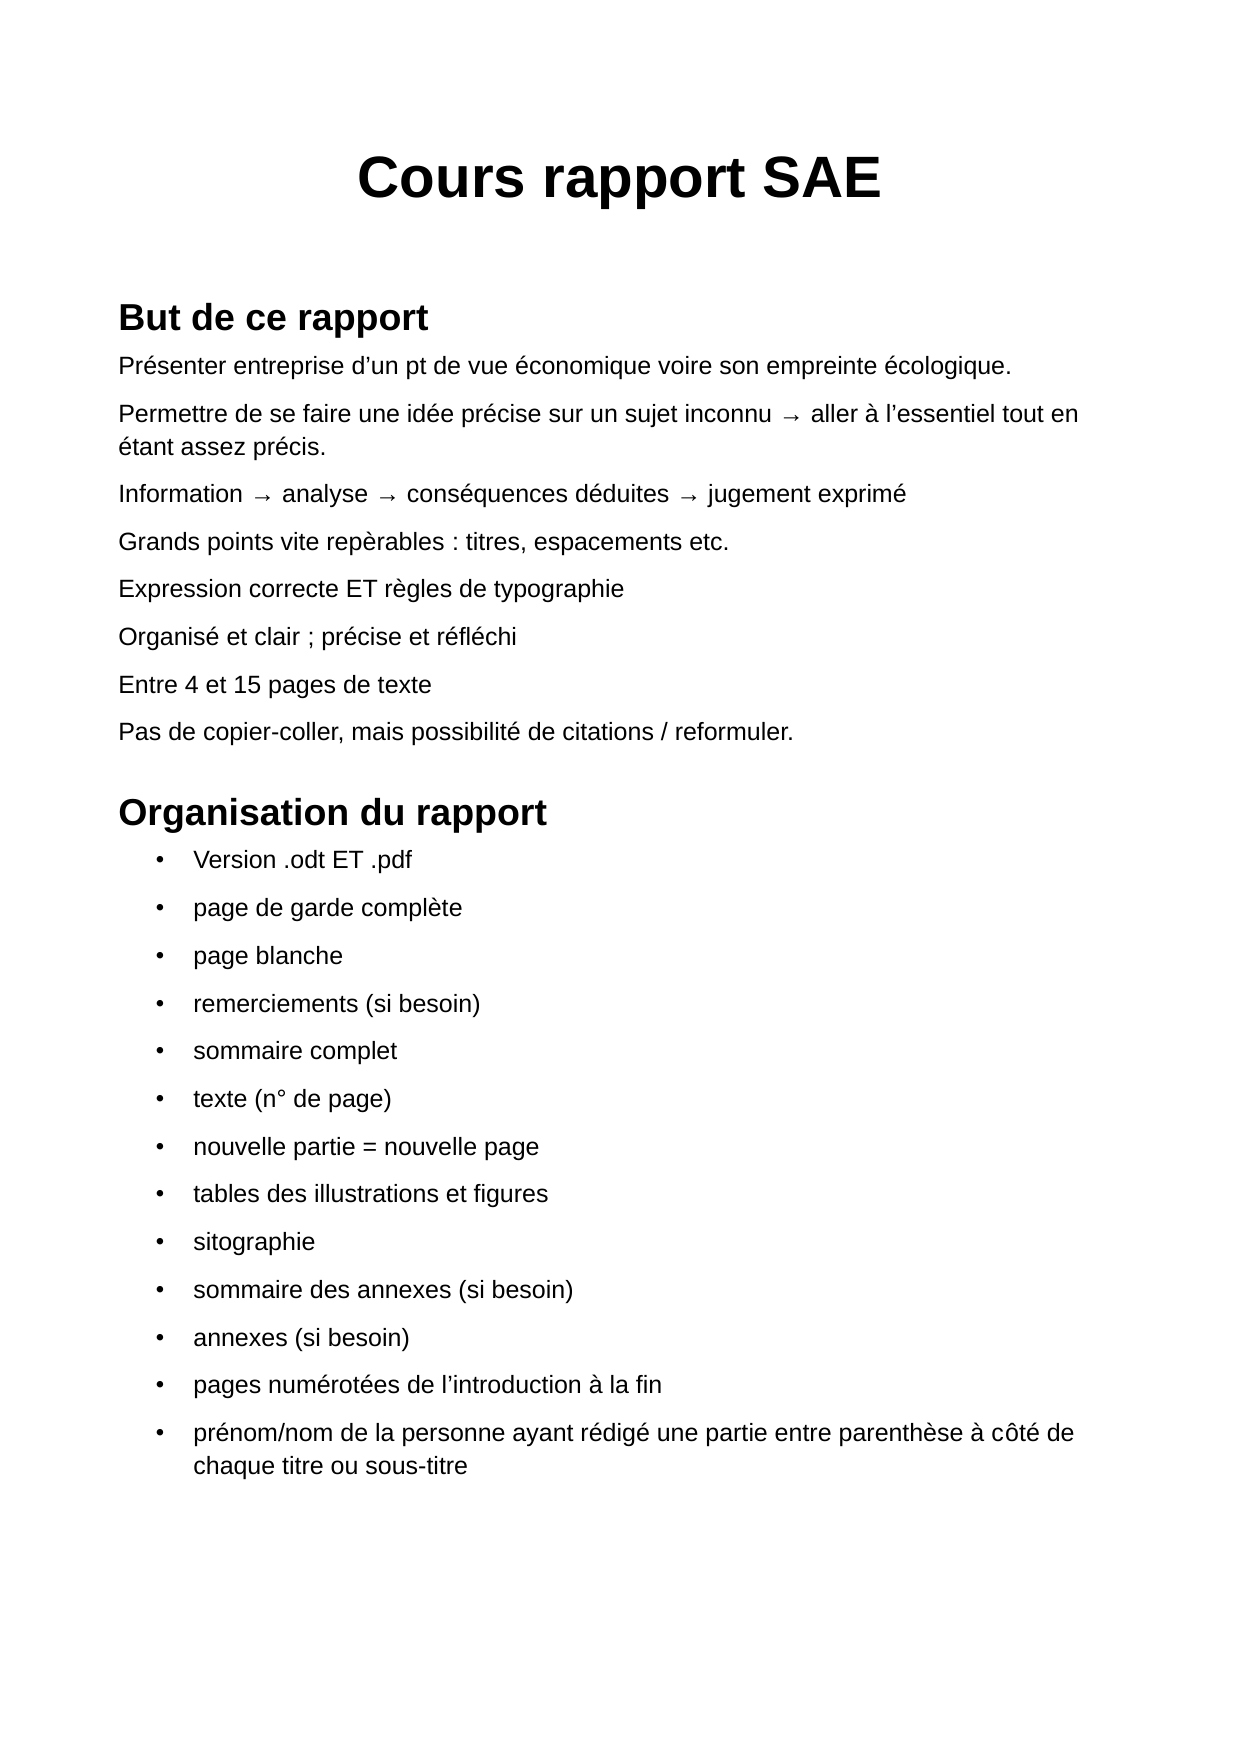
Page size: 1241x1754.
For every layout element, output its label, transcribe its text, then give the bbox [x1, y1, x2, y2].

subtitle But de ce rapport [118, 295, 1122, 338]
text Permettre de se faire une idée précise sur un sujet inconnu → aller à l’essentiel tout en étant assez précis. [118, 398, 1122, 460]
text Grands points vite repèrables : titres, espacements etc. [118, 527, 1122, 556]
text Pas de copier-coller, mais possibilité de citations / reformuler. [118, 717, 1122, 746]
list page de garde complète [156, 893, 1122, 922]
title Cours rapport SAE [118, 143, 1122, 210]
list texte (n° de page) [156, 1084, 1122, 1113]
list tables des illustrations et figures [156, 1179, 1122, 1208]
list page blanche [156, 941, 1122, 970]
list prénom/nom de la personne ayant rédigé une partie entre parenthèse à côté de chaque titre ou sous-titre [156, 1418, 1122, 1480]
text Information → analyse → conséquences déduites → jugement exprimé [118, 479, 1122, 508]
list sommaire complet [156, 1036, 1122, 1065]
text Organisé et clair ; précise et réfléchi [118, 622, 1122, 651]
subtitle Organisation du rapport [118, 790, 1122, 833]
list remerciements (si besoin) [156, 988, 1122, 1017]
list nouvelle partie = nouvelle page [156, 1132, 1122, 1161]
list sommaire des annexes (si besoin) [156, 1275, 1122, 1304]
text Présenter entreprise d’un pt de vue économique voire son empreinte écologique. [118, 351, 1122, 380]
list annexes (si besoin) [156, 1322, 1122, 1351]
text Entre 4 et 15 pages de texte [118, 669, 1122, 698]
list Version .odt ET .pdf [156, 845, 1122, 874]
list sitographie [156, 1227, 1122, 1256]
list pages numérotées de l’introduction à la fin [156, 1370, 1122, 1399]
text Expression correcte ET règles de typographie [118, 574, 1122, 603]
